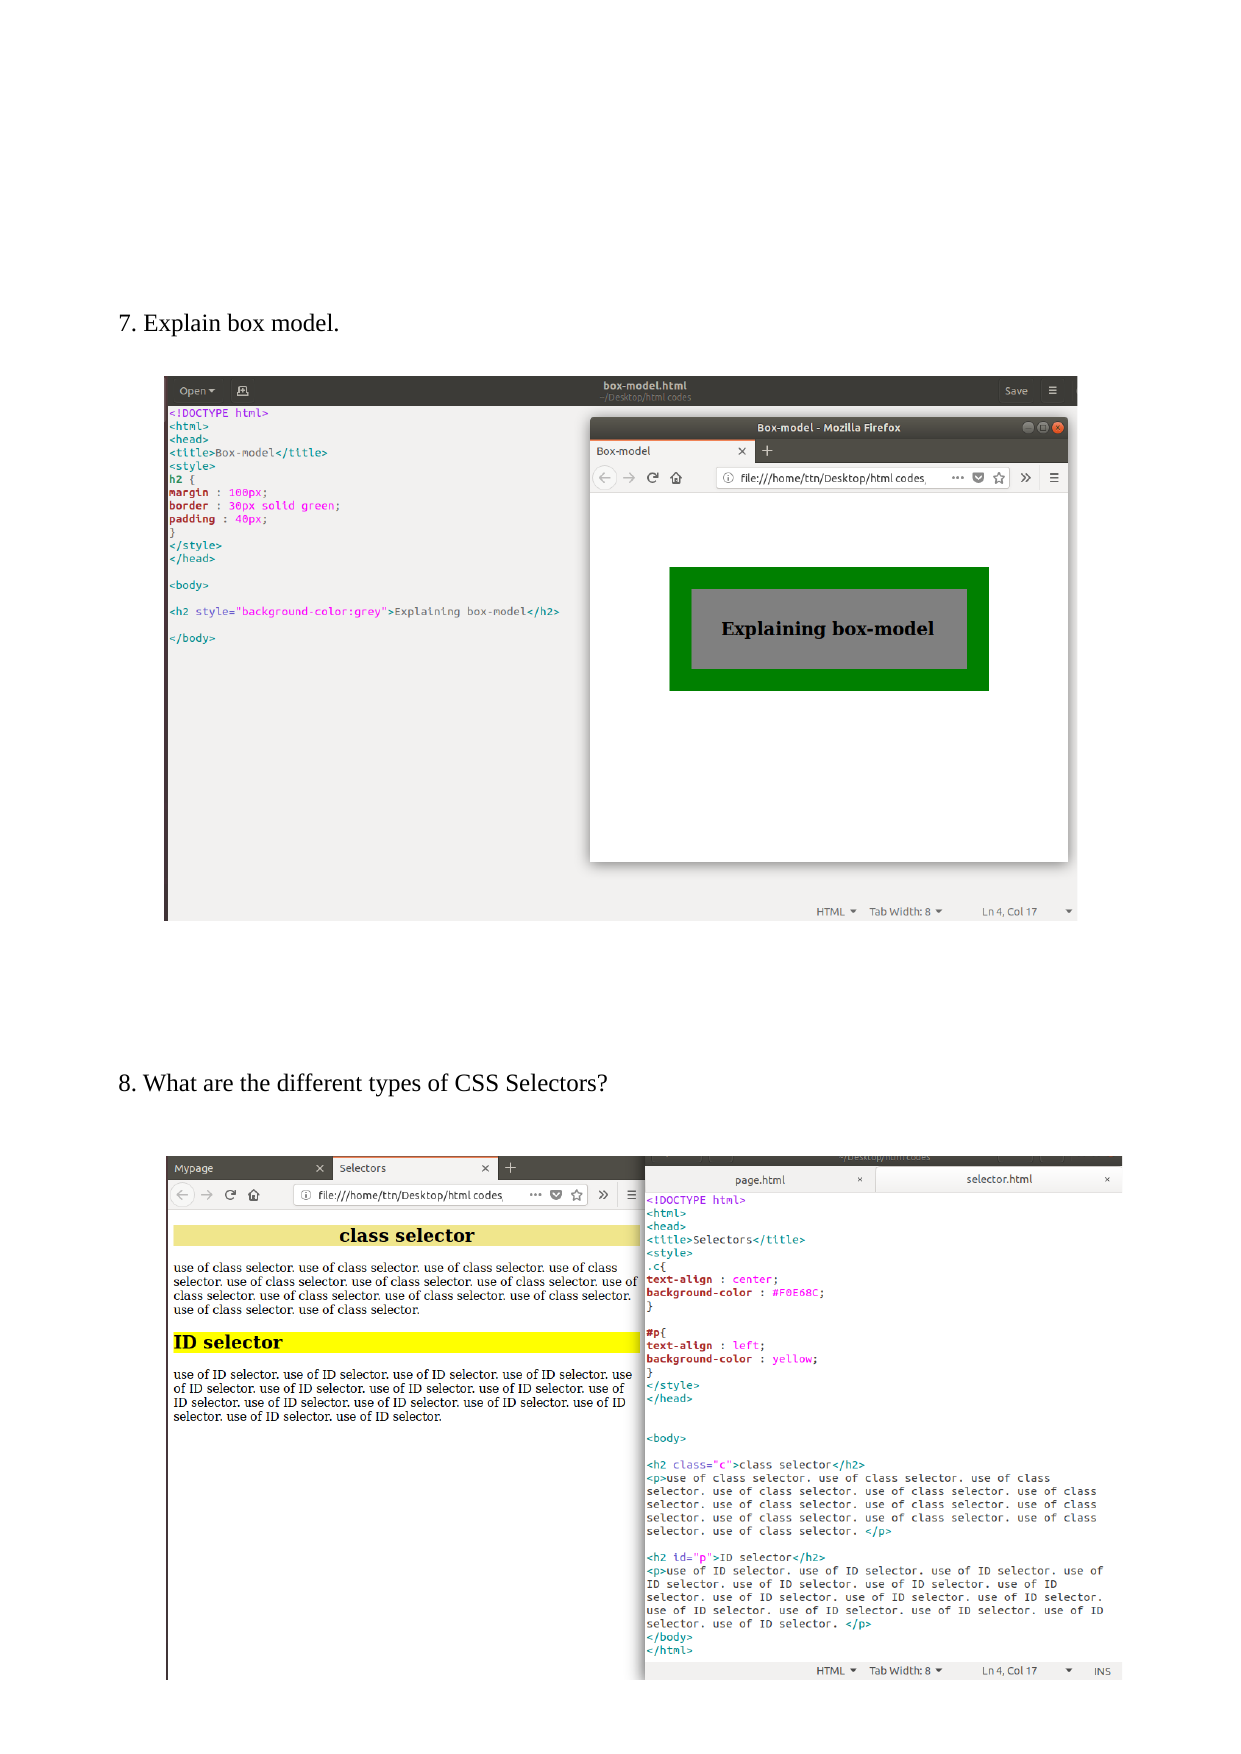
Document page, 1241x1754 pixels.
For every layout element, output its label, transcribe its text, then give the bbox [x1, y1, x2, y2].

picture [164, 376, 1078, 921]
picture [166, 1156, 1123, 1680]
text 8. What are the different types of CSS Selectors? [118, 1068, 1122, 1096]
text 7. Explain box model. [118, 308, 1122, 337]
